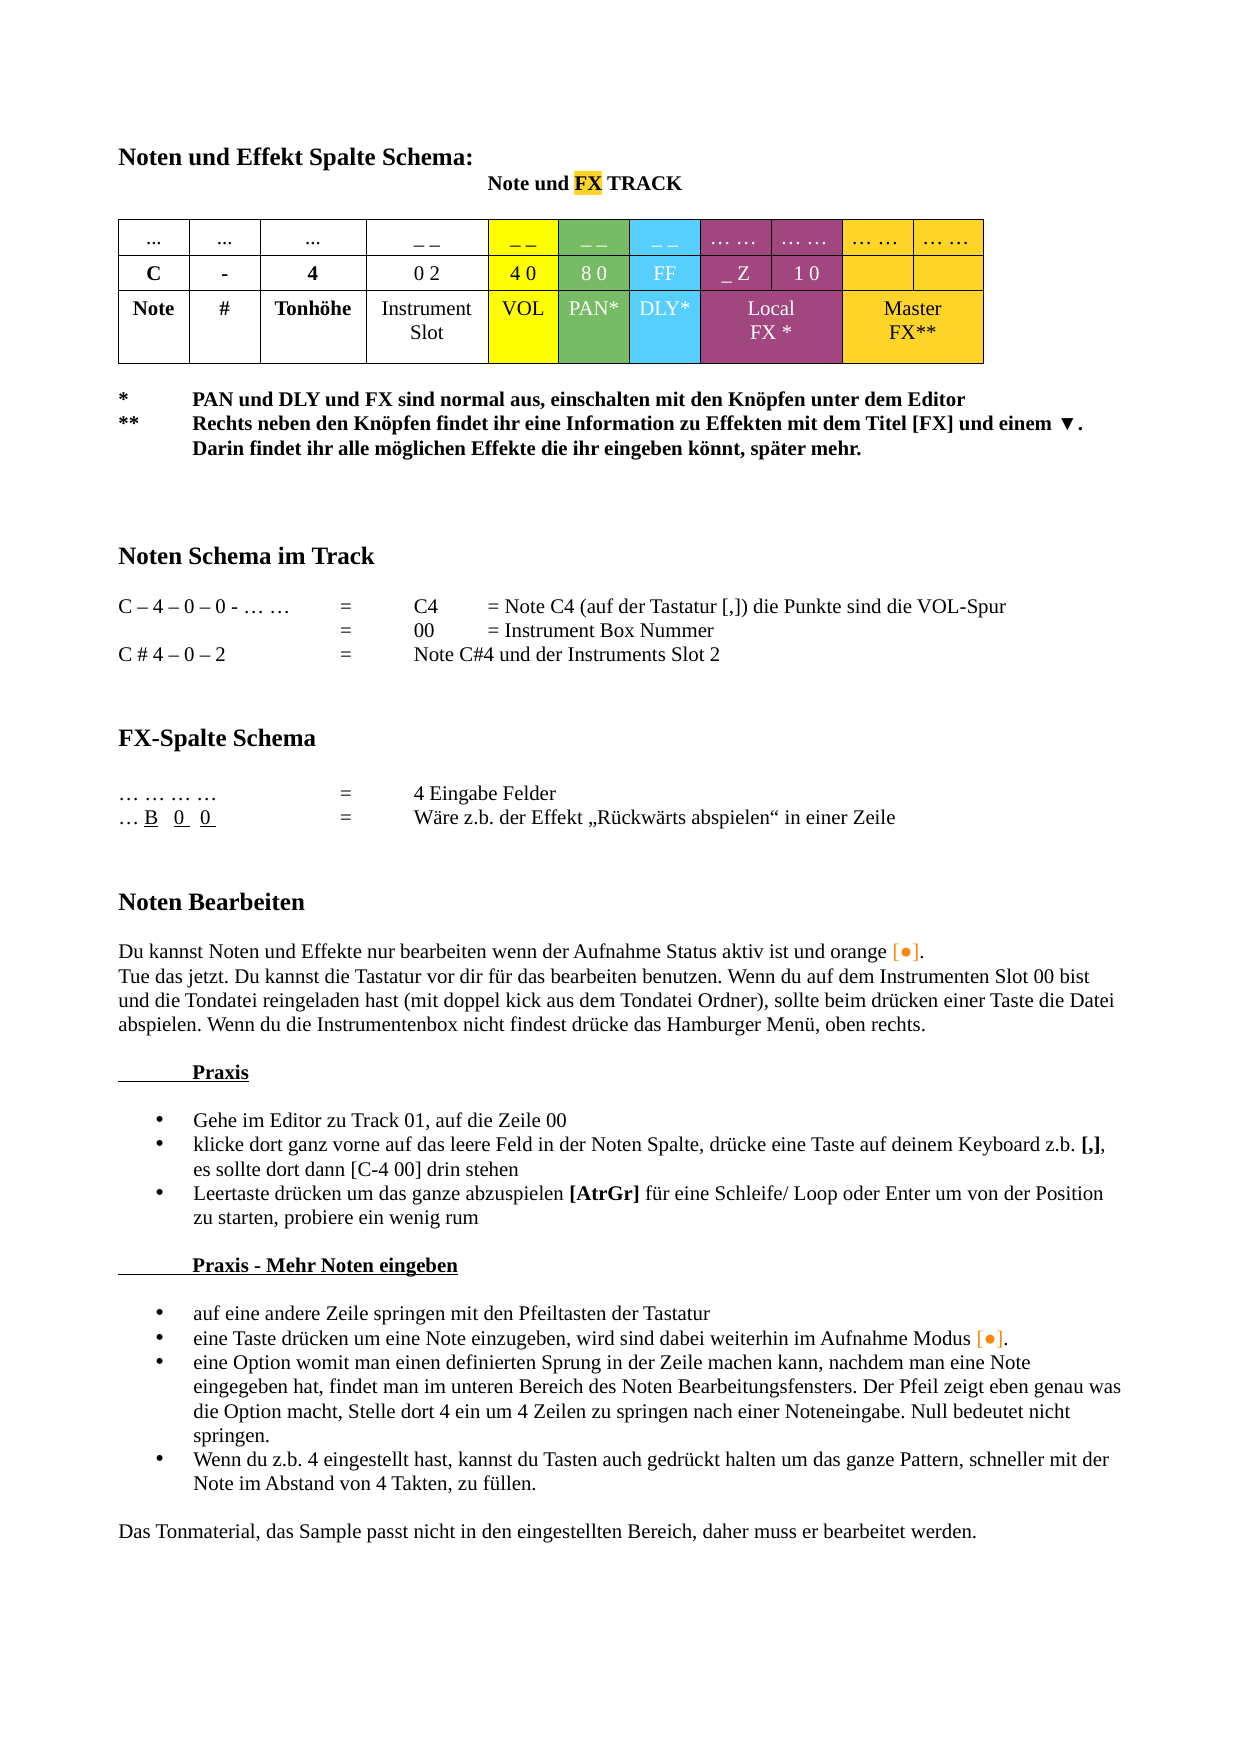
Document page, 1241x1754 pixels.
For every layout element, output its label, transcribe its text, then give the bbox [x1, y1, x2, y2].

table_cell _ Z [701, 256, 771, 290]
text ** Rechts neben den Knöpfen findet ihr eine Information zu Effekten mit dem Titel [FX] und einem ▼. [118, 411, 1122, 435]
table_cell Tonhöhe [261, 291, 366, 363]
table_cell 4 0 [489, 256, 558, 290]
table_header … … [843, 220, 913, 255]
table_cell 0 2 [367, 256, 488, 290]
text C # 4 – 0 – 2 = Note C#4 und der Instruments Slot 2 [118, 642, 1122, 666]
text Noten und Effekt Spalte Schema: [118, 142, 1122, 171]
text Das Tonmaterial, das Sample passt nicht in den eingestellten Bereich, daher muss er bearbeitet werden. [118, 1519, 1122, 1543]
table_header _ _ [559, 220, 629, 255]
text Praxis [118, 1060, 1122, 1084]
table_cell [914, 256, 983, 290]
list eine Taste drücken um eine Note einzugeben, wird sind dabei weiterhin im Aufnahme Modus [●]. [156, 1326, 1122, 1350]
text * PAN und DLY und FX sind normal aus, einschalten mit den Knöpfen unter dem Editor [118, 387, 1122, 411]
table_cell 8 0 [559, 256, 629, 290]
list Wenn du z.b. 4 eingestellt hast, kannst du Tasten auch gedrückt halten um das ganze Pattern, schneller mit der Note im Abstand von 4 Takten, zu füllen. [156, 1447, 1122, 1495]
text C – 4 – 0 – 0 - … … = C4 = Note C4 (auf der Tastatur [,]) die Punkte sind die VOL-Spur [118, 594, 1122, 618]
text … … … … = 4 Eingabe Felder [118, 781, 1122, 805]
table_cell Local FX * [701, 291, 842, 363]
table_cell FF [630, 256, 700, 290]
text Tue das jetzt. Du kannst die Tastatur vor dir für das bearbeiten benutzen. Wenn du auf dem Instrumenten Slot 00 bist und die Tondatei reingeladen hast (mit doppel kick aus dem Tondatei Ordner), sollte beim drücken einer Taste die Datei abspielen. Wenn du die Instrumentenbox nicht findest drücke das Hamburger Menü, oben rechts. [118, 963, 1122, 1036]
table_cell 1 0 [772, 256, 842, 290]
table_cell Master FX** [843, 291, 983, 363]
table_cell - [190, 256, 260, 290]
table_header _ _ [367, 220, 488, 255]
table_cell DLY* [630, 291, 700, 363]
table_header … … [701, 220, 771, 255]
table_cell PAN* [559, 291, 629, 363]
table_cell C [119, 256, 189, 290]
table_cell # [190, 291, 260, 363]
text Note und FX TRACK [118, 171, 1122, 195]
table_cell Instrument Slot [367, 291, 488, 363]
text FX-Spalte Schema [118, 723, 1122, 752]
table_header … … [914, 220, 983, 255]
table_header ... [261, 220, 366, 255]
list Leertaste drücken um das ganze abzuspielen [AtrGr] für eine Schleife/ Loop oder Enter um von der Position zu starten, probiere ein wenig rum [156, 1181, 1122, 1229]
text = 00 = Instrument Box Nummer [118, 618, 1122, 642]
table_cell 4 [261, 256, 366, 290]
table_header … … [772, 220, 842, 255]
text Du kannst Noten und Effekte nur bearbeiten wenn der Aufnahme Status aktiv ist und orange [●]. [118, 939, 1122, 963]
text Darin findet ihr alle möglichen Effekte die ihr eingeben könnt, später mehr. [118, 435, 1122, 459]
text Noten Bearbeiten [118, 887, 1122, 915]
list Gehe im Editor zu Track 01, auf die Zeile 00 [156, 1108, 1122, 1132]
table_header _ _ [630, 220, 700, 255]
table_header ... [190, 220, 260, 255]
list eine Option womit man einen definierten Sprung in der Zeile machen kann, nachdem man eine Note eingegeben hat, findet man im unteren Bereich des Noten Bearbeitungsfensters. Der Pfeil zeigt eben genau was die Option macht, Stelle dort 4 ein um 4 Zeilen zu springen nach einer Noteneingabe. Null bedeutet nicht springen. [156, 1350, 1122, 1447]
table_cell [843, 256, 913, 290]
table_cell VOL [489, 291, 558, 363]
text … B 0 0 = Wäre z.b. der Effekt „Rückwärts abspielen“ in einer Zeile [118, 805, 1122, 829]
list klicke dort ganz vorne auf das leere Feld in der Noten Spalte, drücke eine Taste auf deinem Keyboard z.b. [,], es sollte dort dann [C-4 00] drin stehen [156, 1132, 1122, 1181]
text Noten Schema im Track [118, 541, 1122, 570]
table_cell Note [119, 291, 189, 363]
table_header ... [119, 220, 189, 255]
text Praxis - Mehr Noten eingeben [118, 1253, 1122, 1277]
list auf eine andere Zeile springen mit den Pfeiltasten der Tastatur [156, 1301, 1122, 1326]
table_header _ _ [489, 220, 558, 255]
